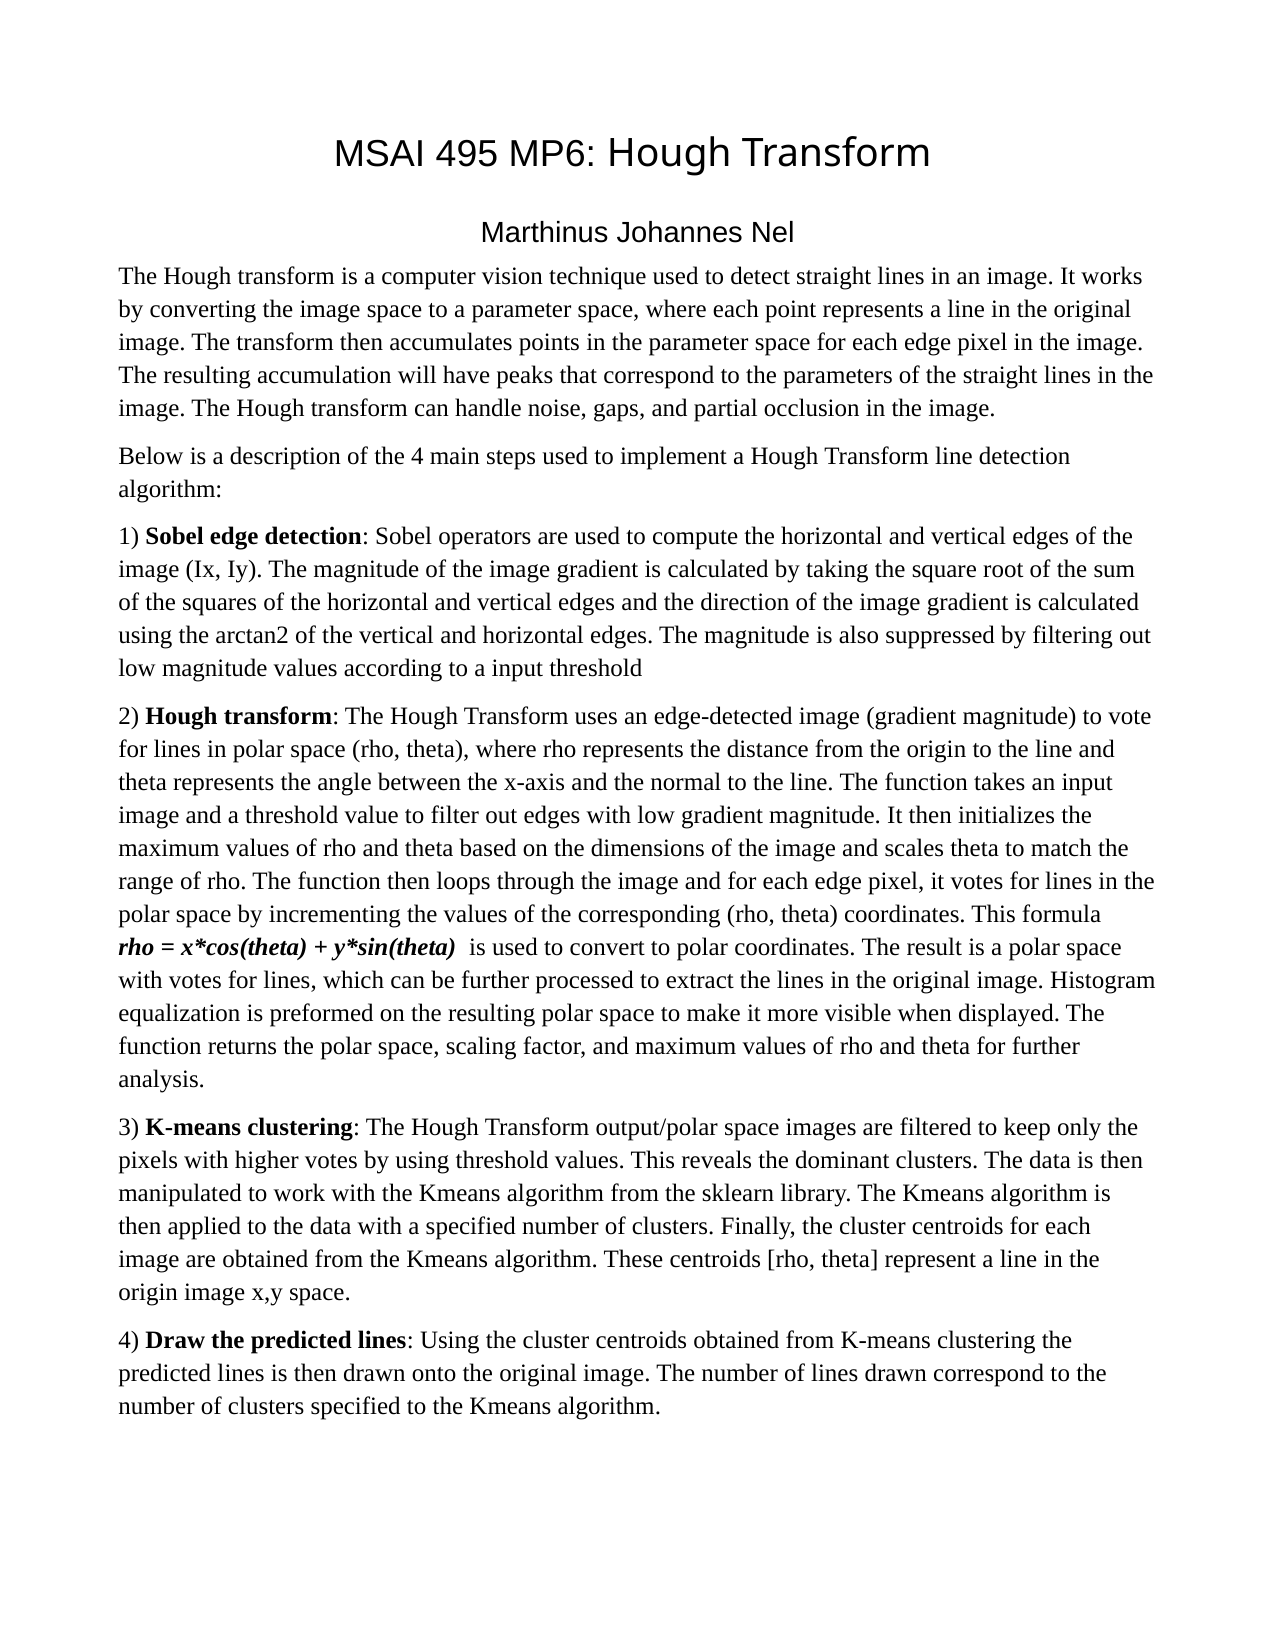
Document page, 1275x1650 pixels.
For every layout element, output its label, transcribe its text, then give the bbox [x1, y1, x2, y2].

text The Hough transform is a computer vision technique used to detect straight lines in an image. It works by converting the image space to a parameter space, where each point represents a line in the original image. The transform then accumulates points in the parameter space for each edge pixel in the image. The resulting accumulation will have peaks that correspond to the parameters of the straight lines in the image. The Hough transform can handle noise, gaps, and partial occlusion in the image. [118, 261, 1157, 422]
text Below is a description of the 4 main steps used to implement a Hough Transform line detection algorithm: [118, 441, 1157, 503]
subtitle Marthinus Johannes Nel [118, 215, 1157, 249]
text 4) Draw the predicted lines: Using the cluster centroids obtained from K-means clustering the predicted lines is then drawn onto the original image. The number of lines drawn correspond to the number of clusters specified to the Kmeans algorithm. [118, 1325, 1157, 1419]
subtitle MSAI 495 MP6: Hough Transform [118, 124, 1157, 178]
text 1) Sobel edge detection: Sobel operators are used to compute the horizontal and vertical edges of the image (Ix, Iy). The magnitude of the image gradient is calculated by taking the square root of the sum of the squares of the horizontal and vertical edges and the direction of the image gradient is calculated using the arctan2 of the vertical and horizontal edges. The magnitude is also suppressed by filtering out low magnitude values according to a input threshold [118, 521, 1157, 682]
text 2) Hough transform: The Hough Transform uses an edge-detected image (gradient magnitude) to vote for lines in polar space (rho, theta), where rho represents the distance from the origin to the line and theta represents the angle between the x-axis and the normal to the line. The function takes an input image and a threshold value to filter out edges with low gradient magnitude. It then initializes the maximum values of rho and theta based on the dimensions of the image and scales theta to match the range of rho. The function then loops through the image and for each edge pixel, it votes for lines in the polar space by incrementing the values of the corresponding (rho, theta) coordinates. This formula rho = x*cos(theta) + y*sin(theta) is used to convert to polar coordinates. The result is a polar space with votes for lines, which can be further processed to extract the lines in the original image. Histogram equalization is preformed on the resulting polar space to make it more visible when displayed. The function returns the polar space, scaling factor, and maximum values of rho and theta for further analysis. [118, 701, 1157, 1093]
text 3) K-means clustering: The Hough Transform output/polar space images are filtered to keep only the pixels with higher votes by using threshold values. This reveals the dominant clusters. The data is then manipulated to work with the Kmeans algorithm from the sklearn library. The Kmeans algorithm is then applied to the data with a specified number of clusters. Finally, the cluster centroids for each image are obtained from the Kmeans algorithm. These centroids [rho, theta] represent a line in the origin image x,y space. [118, 1112, 1157, 1306]
